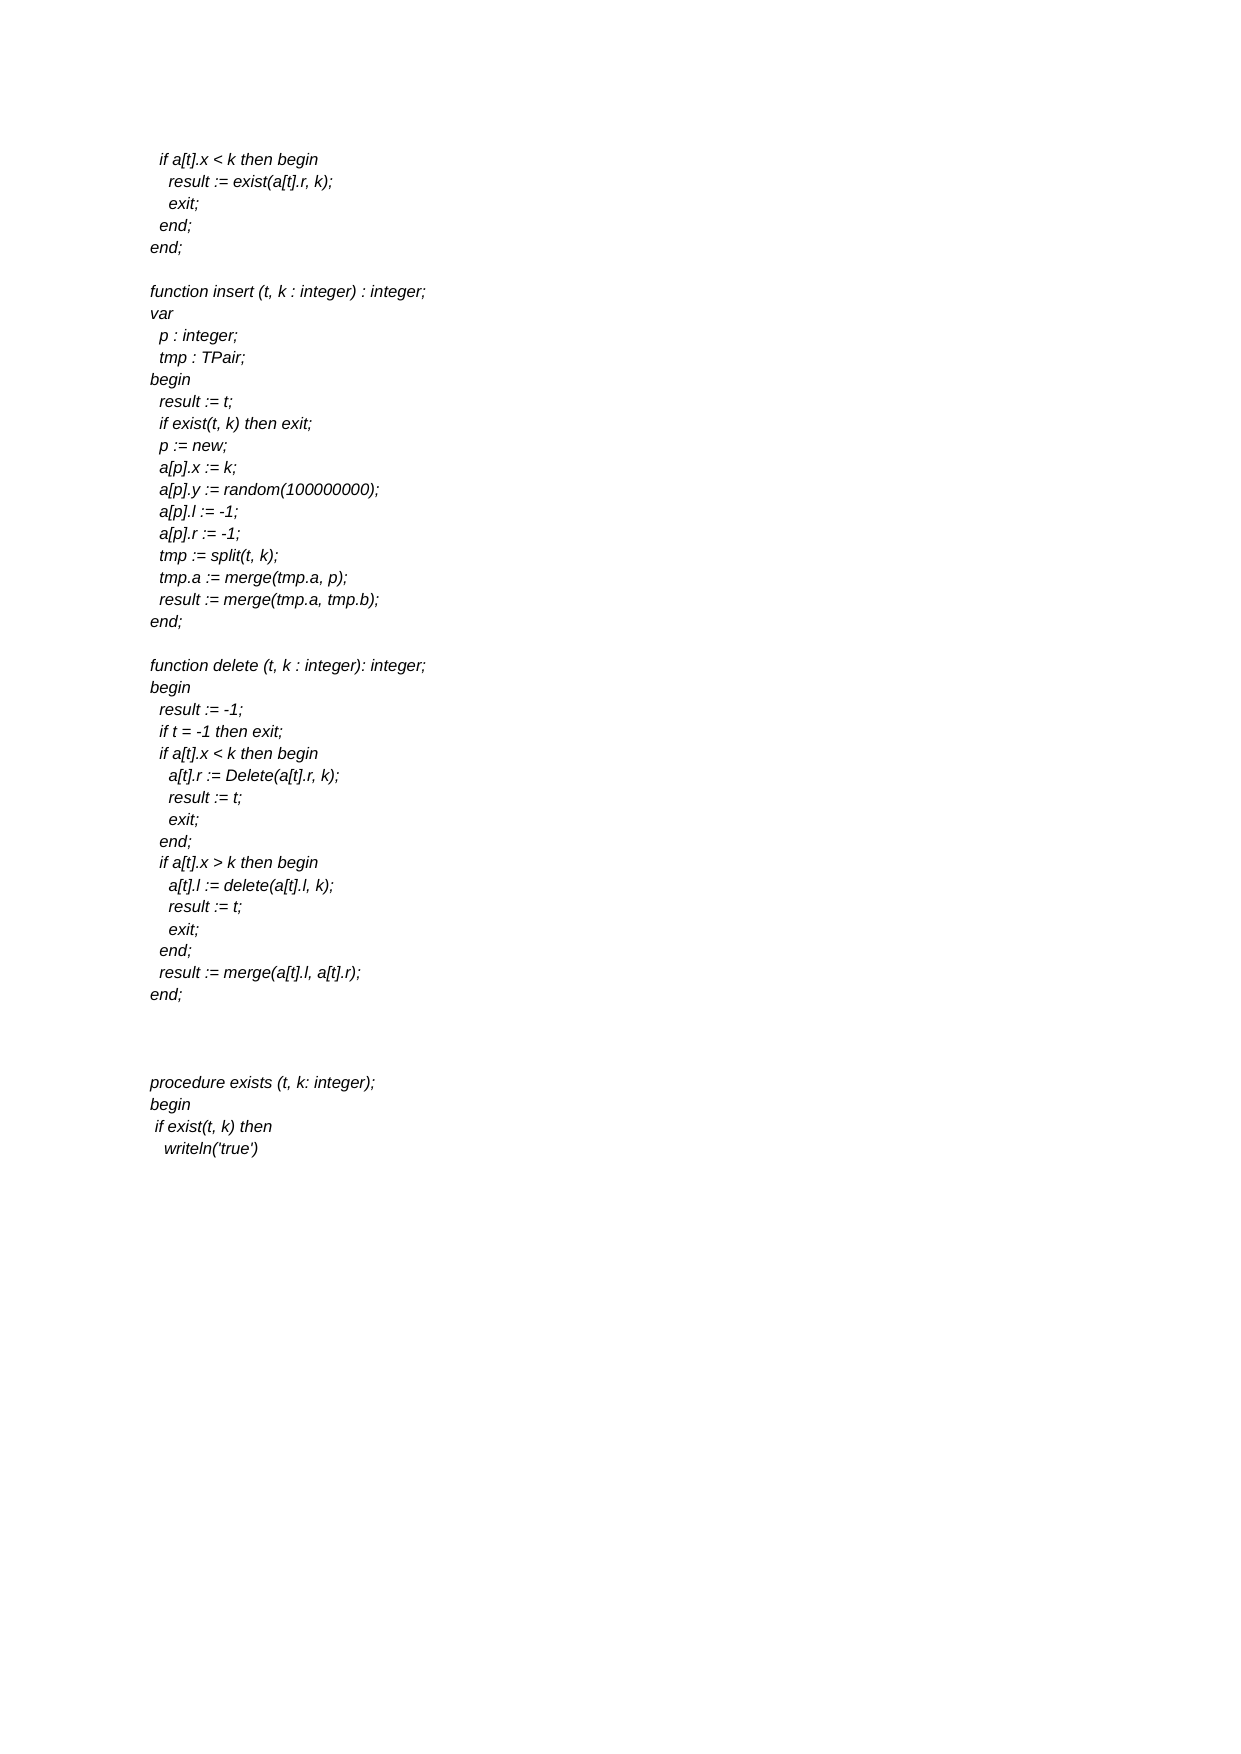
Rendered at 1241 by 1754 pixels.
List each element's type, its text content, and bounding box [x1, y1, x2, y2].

text begin [150, 677, 1090, 697]
text exit; [150, 809, 1090, 828]
text a[p].l := -1; [150, 502, 1090, 521]
text exit; [150, 194, 1090, 213]
text result := t; [150, 897, 1090, 916]
text p := new; [150, 436, 1090, 455]
text p : integer; [150, 326, 1090, 345]
text result := exist(a[t].r, k); [150, 172, 1090, 191]
text if a[t].x < k then begin [150, 743, 1090, 763]
text if exist(t, k) then [150, 1117, 1090, 1136]
text procedure exists (t, k: integer); [150, 1073, 1090, 1092]
text if a[t].x < k then begin [150, 150, 1090, 169]
text writeln('true') [150, 1139, 1090, 1158]
text a[p].x := k; [150, 458, 1090, 477]
text tmp : TPair; [150, 348, 1090, 367]
text result := t; [150, 392, 1090, 411]
text end; [150, 941, 1090, 960]
text exit; [150, 919, 1090, 938]
text result := t; [150, 787, 1090, 807]
text result := -1; [150, 699, 1090, 719]
text a[p].y := random(100000000); [150, 480, 1090, 499]
text begin [150, 1095, 1090, 1114]
text var [150, 304, 1090, 323]
text end; [150, 985, 1090, 1004]
text a[t].r := Delete(a[t].r, k); [150, 765, 1090, 784]
text function delete (t, k : integer): integer; [150, 656, 1090, 675]
text begin [150, 370, 1090, 389]
text result := merge(tmp.a, tmp.b); [150, 589, 1090, 609]
text result := merge(a[t].l, a[t].r); [150, 963, 1090, 982]
text end; [150, 238, 1090, 257]
text if a[t].x > k then begin [150, 853, 1090, 872]
text end; [150, 831, 1090, 851]
text function insert (t, k : integer) : integer; [150, 282, 1090, 301]
text tmp := split(t, k); [150, 546, 1090, 565]
text end; [150, 612, 1090, 631]
text tmp.a := merge(tmp.a, p); [150, 568, 1090, 587]
text a[p].r := -1; [150, 524, 1090, 543]
text a[t].l := delete(a[t].l, k); [150, 875, 1090, 894]
text end; [150, 216, 1090, 235]
text if exist(t, k) then exit; [150, 414, 1090, 433]
text if t = -1 then exit; [150, 721, 1090, 741]
